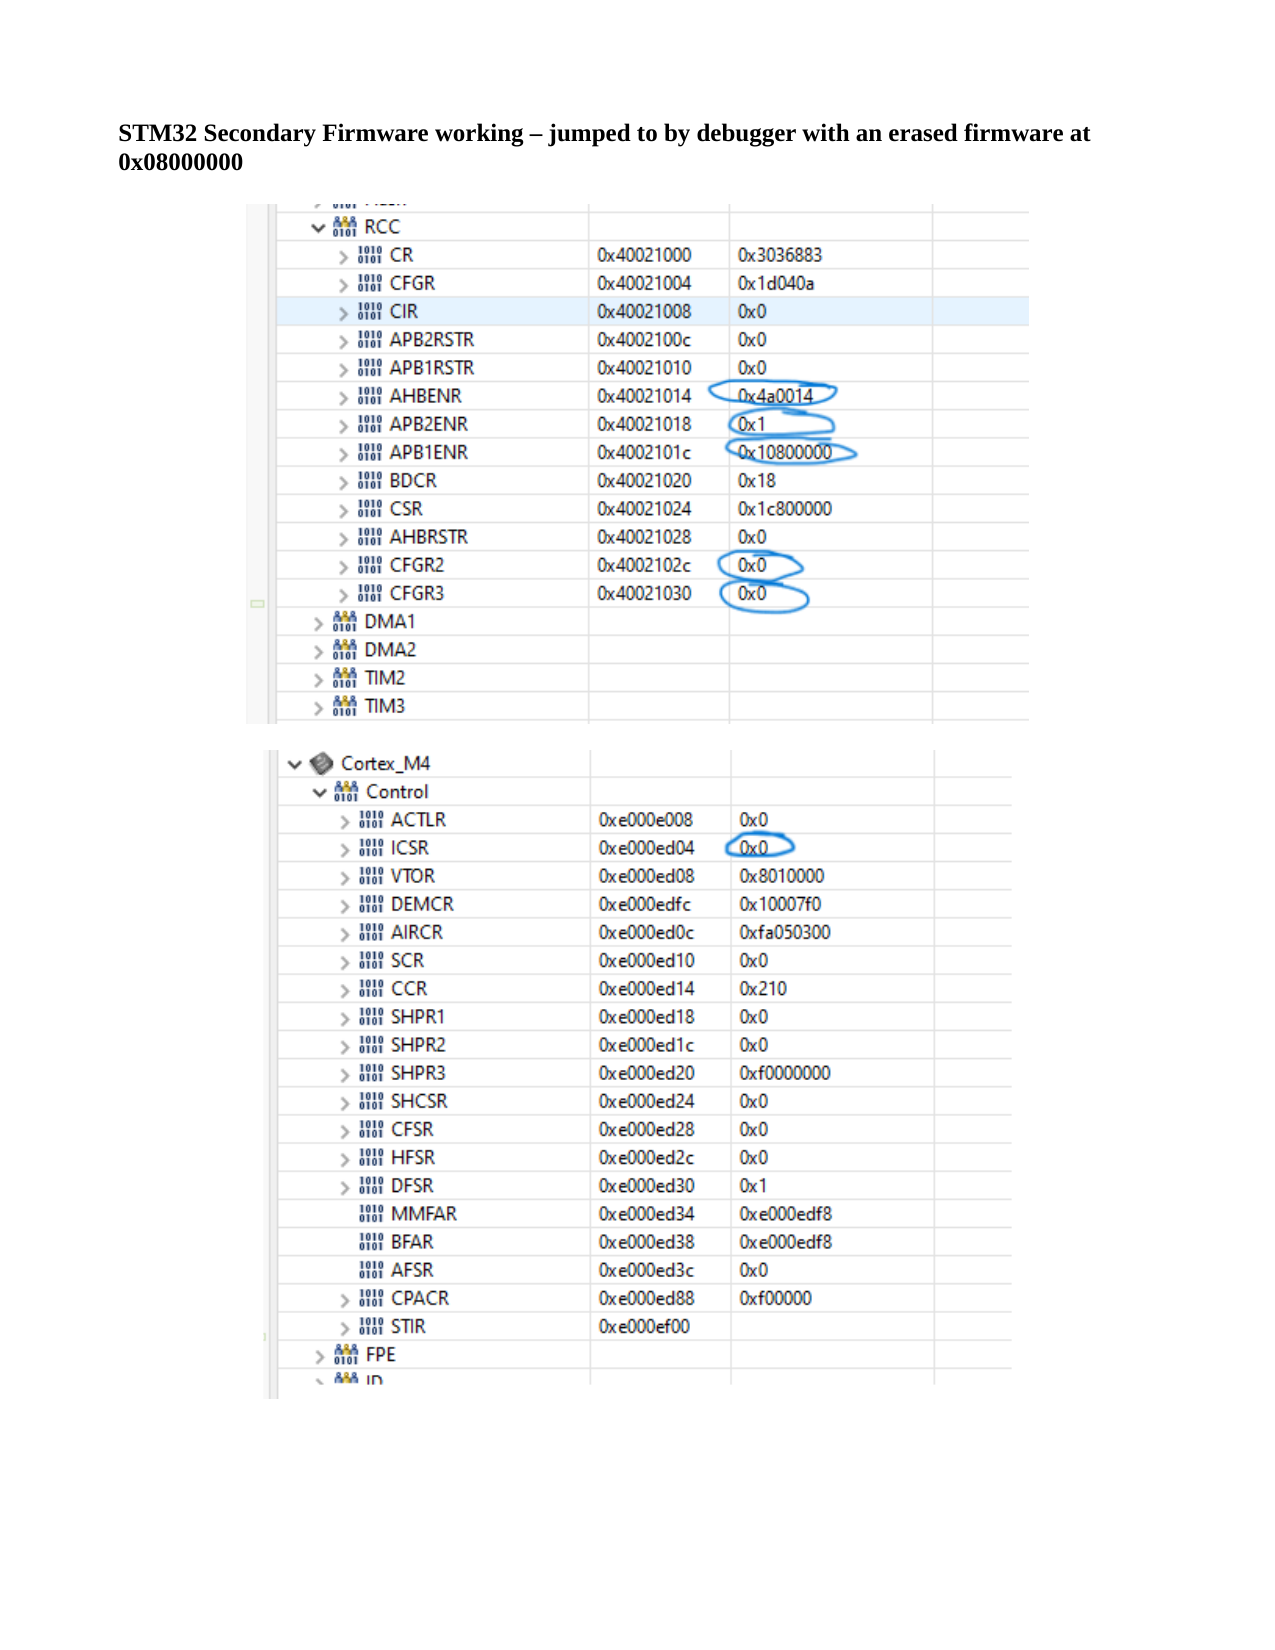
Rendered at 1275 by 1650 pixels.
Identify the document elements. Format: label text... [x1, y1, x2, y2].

picture [246, 204, 1029, 724]
text STM32 Secondary Firmware working – jumped to by debugger with an erased firmware at 0x08000000 [118, 118, 1157, 176]
picture [263, 750, 1012, 1399]
